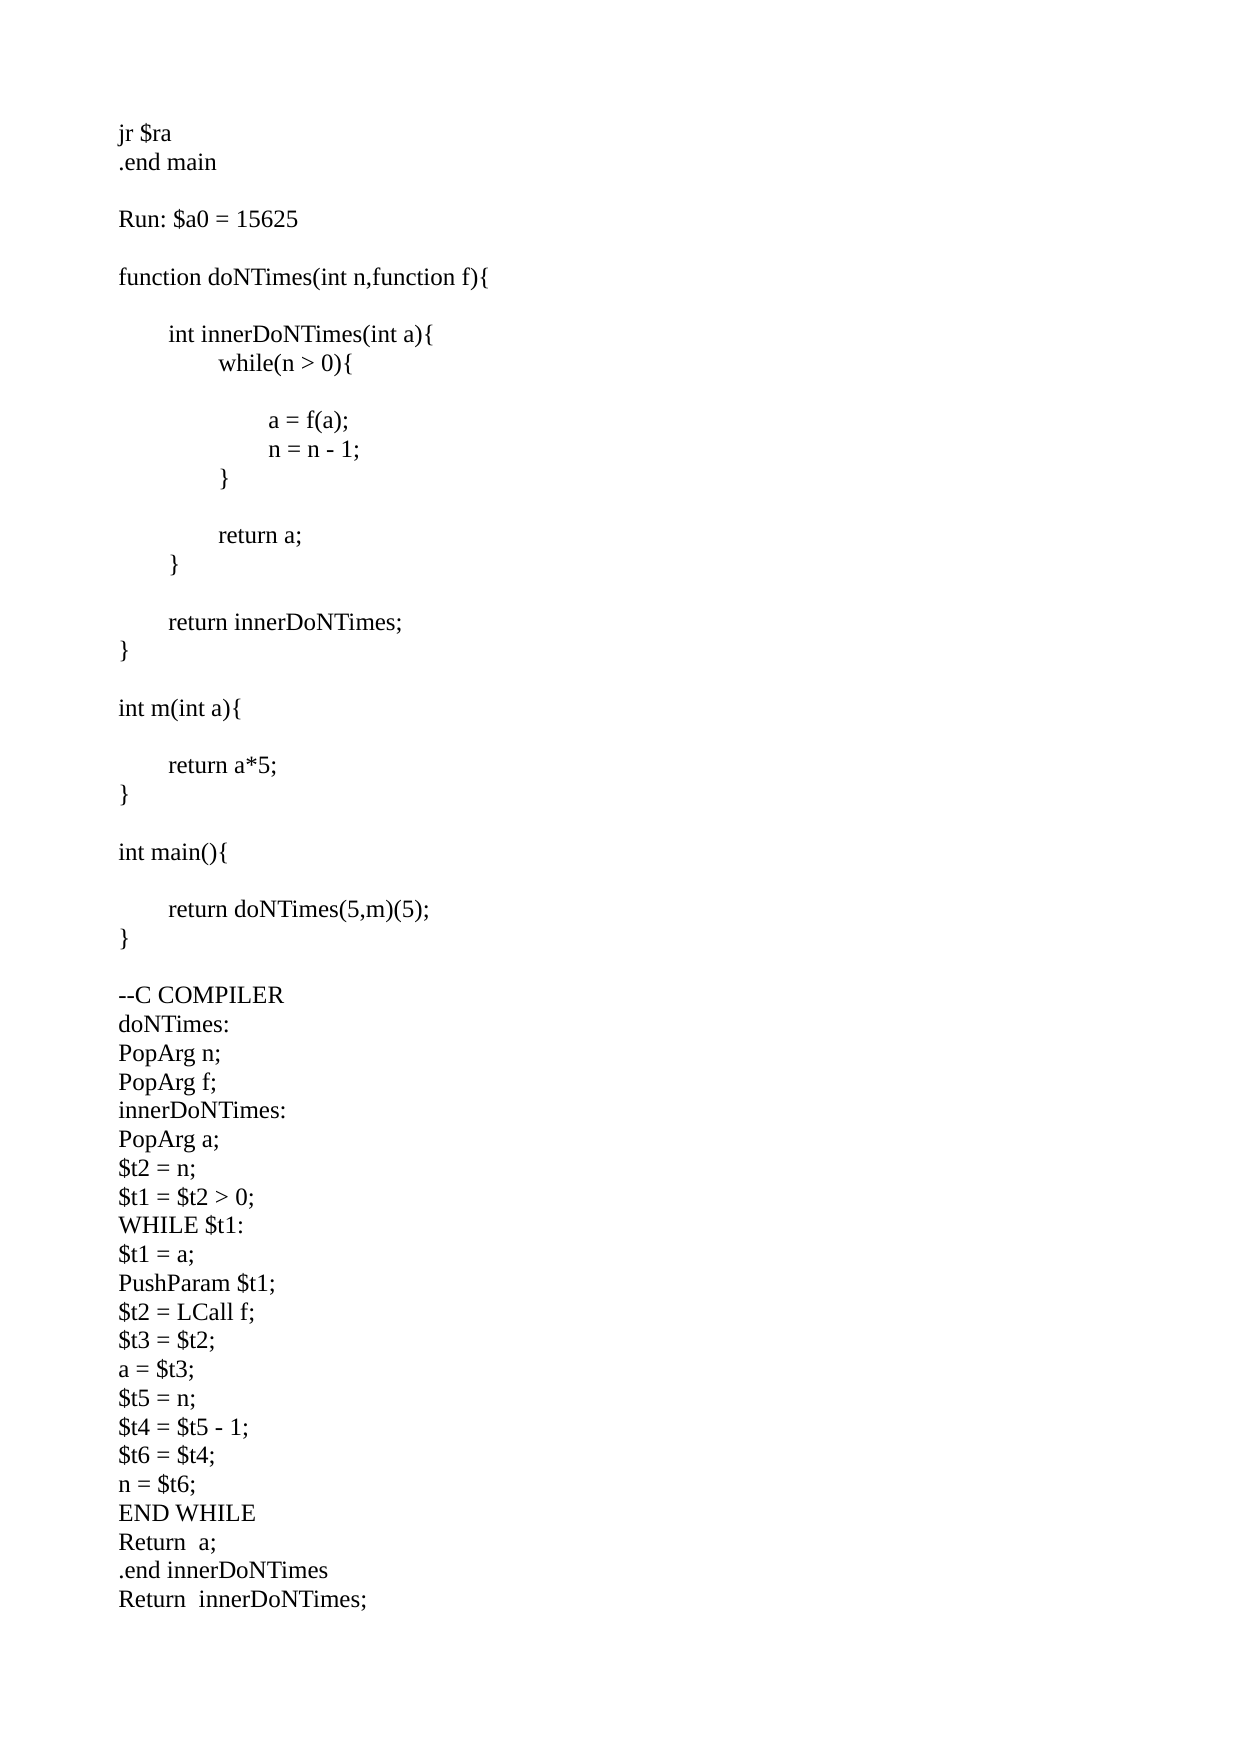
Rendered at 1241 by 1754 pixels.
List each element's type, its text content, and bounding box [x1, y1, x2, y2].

text return a*5; [118, 751, 1122, 779]
text } [118, 779, 1122, 808]
text END WHILE [118, 1498, 1122, 1527]
text PushParam $t1; [118, 1268, 1122, 1297]
text return innerDoNTimes; [118, 607, 1122, 636]
text .end innerDoNTimes [118, 1556, 1122, 1584]
text $t6 = $t4; [118, 1441, 1122, 1469]
text } [118, 923, 1122, 952]
text PopArg f; [118, 1067, 1122, 1096]
text while(n > 0){ [118, 348, 1122, 377]
text Return a; [118, 1527, 1122, 1556]
text n = n - 1; [118, 434, 1122, 463]
text n = $t6; [118, 1469, 1122, 1498]
text return doNTimes(5,m)(5); [118, 894, 1122, 923]
text Return innerDoNTimes; [118, 1584, 1122, 1613]
text $t3 = $t2; [118, 1326, 1122, 1354]
text } [118, 636, 1122, 664]
text innerDoNTimes: [118, 1096, 1122, 1124]
text } [118, 463, 1122, 492]
text PopArg a; [118, 1124, 1122, 1153]
text int innerDoNTimes(int a){ [118, 319, 1122, 348]
text function doNTimes(int n,function f){ [118, 262, 1122, 291]
text int m(int a){ [118, 693, 1122, 722]
text int main(){ [118, 837, 1122, 866]
text jr $ra [118, 118, 1122, 147]
text a = $t3; [118, 1354, 1122, 1383]
text $t4 = $t5 - 1; [118, 1412, 1122, 1441]
text $t2 = LCall f; [118, 1297, 1122, 1326]
text a = f(a); [118, 406, 1122, 434]
text $t5 = n; [118, 1383, 1122, 1412]
text $t1 = $t2 > 0; [118, 1182, 1122, 1211]
text .end main [118, 147, 1122, 176]
text PopArg n; [118, 1038, 1122, 1067]
text WHILE $t1: [118, 1211, 1122, 1239]
text $t1 = a; [118, 1239, 1122, 1268]
text $t2 = n; [118, 1153, 1122, 1182]
text doNTimes: [118, 1009, 1122, 1038]
text --C COMPILER [118, 981, 1122, 1009]
text } [118, 549, 1122, 578]
text Run: $a0 = 15625 [118, 204, 1122, 233]
text return a; [118, 521, 1122, 549]
